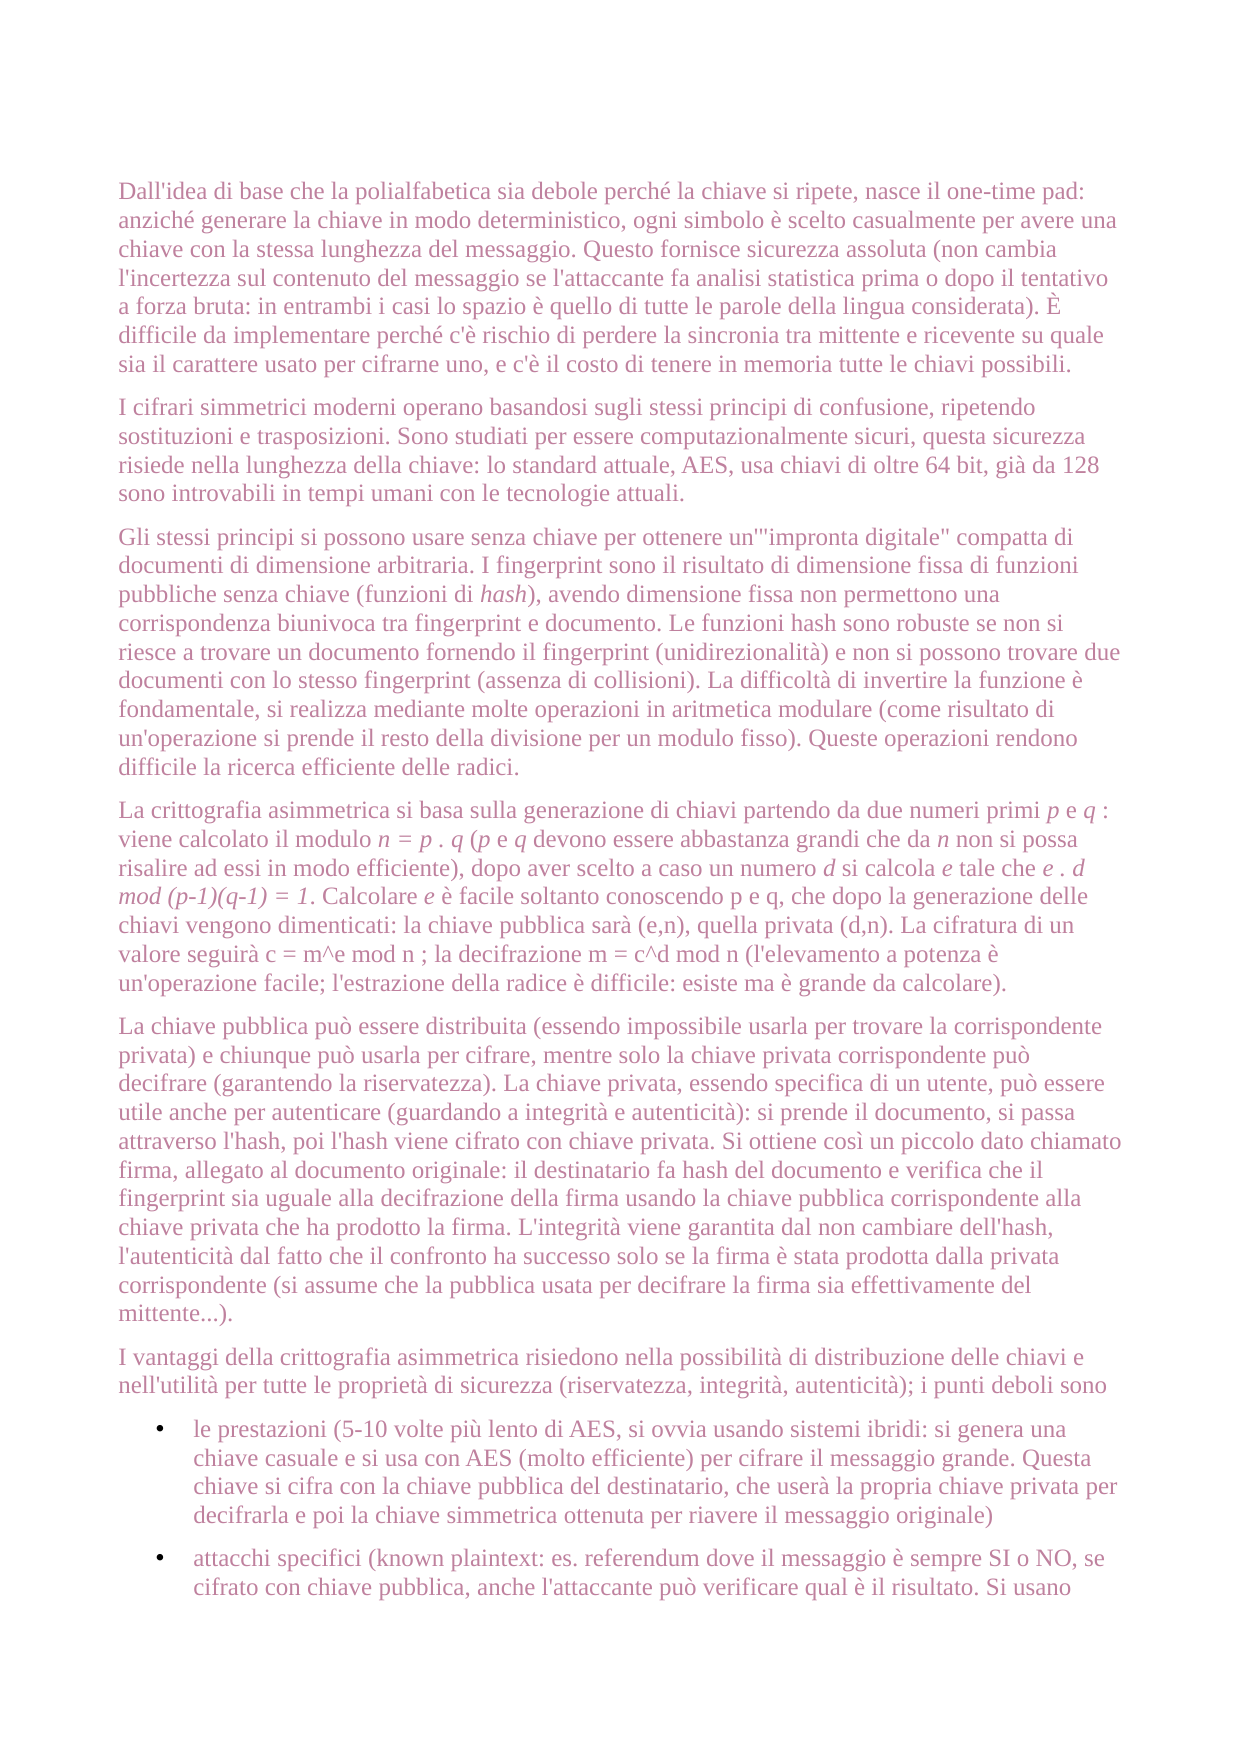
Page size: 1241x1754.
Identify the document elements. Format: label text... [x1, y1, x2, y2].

list le prestazioni (5-10 volte più lento di AES, si ovvia usando sistemi ibridi: si genera una chiave casuale e si usa con AES (molto efficiente) per cifrare il messaggio grande. Questa chiave si cifra con la chiave pubblica del destinatario, che userà la propria chiave privata per decifrarla e poi la chiave simmetrica ottenuta per riavere il messaggio originale) [156, 1414, 1122, 1529]
text La chiave pubblica può essere distribuita (essendo impossibile usarla per trovare la corrispondente privata) e chiunque può usarla per cifrare, mentre solo la chiave privata corrispondente può decifrare (garantendo la riservatezza). La chiave privata, essendo specifica di un utente, può essere utile anche per autenticare (guardando a integrità e autenticità): si prende il documento, si passa attraverso l'hash, poi l'hash viene cifrato con chiave privata. Si ottiene così un piccolo dato chiamato firma, allegato al documento originale: il destinatario fa hash del documento e verifica che il fingerprint sia uguale alla decifrazione della firma usando la chiave pubblica corrispondente alla chiave privata che ha prodotto la firma. L'integrità viene garantita dal non cambiare dell'hash, l'autenticità dal fatto che il confronto ha successo solo se la firma è stata prodotta dalla privata corrispondente (si assume che la pubblica usata per decifrare la firma sia effettivamente del mittente...). [118, 1011, 1122, 1327]
text La crittografia asimmetrica si basa sulla generazione di chiavi partendo da due numeri primi p e q : viene calcolato il modulo n = p . q (p e q devono essere abbastanza grandi che da n non si possa risalire ad essi in modo efficiente), dopo aver scelto a caso un numero d si calcola e tale che e . d mod (p-1)(q-1) = 1. Calcolare e è facile soltanto conoscendo p e q, che dopo la generazione delle chiavi vengono dimenticati: la chiave pubblica sarà (e,n), quella privata (d,n). La cifratura di un valore seguirà c = m^e mod n ; la decifrazione m = c^d mod n (l'elevamento a potenza è un'operazione facile; l'estrazione della radice è difficile: esiste ma è grande da calcolare). [118, 795, 1122, 996]
list attacchi specifici (known plaintext: es. referendum dove il messaggio è sempre SI o NO, se cifrato con chiave pubblica, anche l'attaccante può verificare qual è il risultato. Si usano [156, 1543, 1122, 1601]
text Dall'idea di base che la polialfabetica sia debole perché la chiave si ripete, nasce il one-time pad: anziché generare la chiave in modo deterministico, ogni simbolo è scelto casualmente per avere una chiave con la stessa lunghezza del messaggio. Questo fornisce sicurezza assoluta (non cambia l'incertezza sul contenuto del messaggio se l'attaccante fa analisi statistica prima o dopo il tentativo a forza bruta: in entrambi i casi lo spazio è quello di tutte le parole della lingua considerata). È difficile da implementare perché c'è rischio di perdere la sincronia tra mittente e ricevente su quale sia il carattere usato per cifrarne uno, e c'è il costo di tenere in memoria tutte le chiavi possibili. [118, 176, 1122, 378]
text I cifrari simmetrici moderni operano basandosi sugli stessi principi di confusione, ripetendo sostituzioni e trasposizioni. Sono studiati per essere computazionalmente sicuri, questa sicurezza risiede nella lunghezza della chiave: lo standard attuale, AES, usa chiavi di oltre 64 bit, già da 128 sono introvabili in tempi umani con le tecnologie attuali. [118, 392, 1122, 507]
text I vantaggi della crittografia asimmetrica risiedono nella possibilità di distribuzione delle chiavi e nell'utilità per tutte le proprietà di sicurezza (riservatezza, integrità, autenticità); i punti deboli sono [118, 1342, 1122, 1399]
text Gli stessi principi si possono usare senza chiave per ottenere un'"impronta digitale" compatta di documenti di dimensione arbitraria. I fingerprint sono il risultato di dimensione fissa di funzioni pubbliche senza chiave (funzioni di hash), avendo dimensione fissa non permettono una corrispondenza biunivoca tra fingerprint e documento. Le funzioni hash sono robuste se non si riesce a trovare un documento fornendo il fingerprint (unidirezionalità) e non si possono trovare due documenti con lo stesso fingerprint (assenza di collisioni). La difficoltà di invertire la funzione è fondamentale, si realizza mediante molte operazioni in aritmetica modulare (come risultato di un'operazione si prende il resto della divisione per un modulo fisso). Queste operazioni rendono difficile la ricerca efficiente delle radici. [118, 522, 1122, 781]
